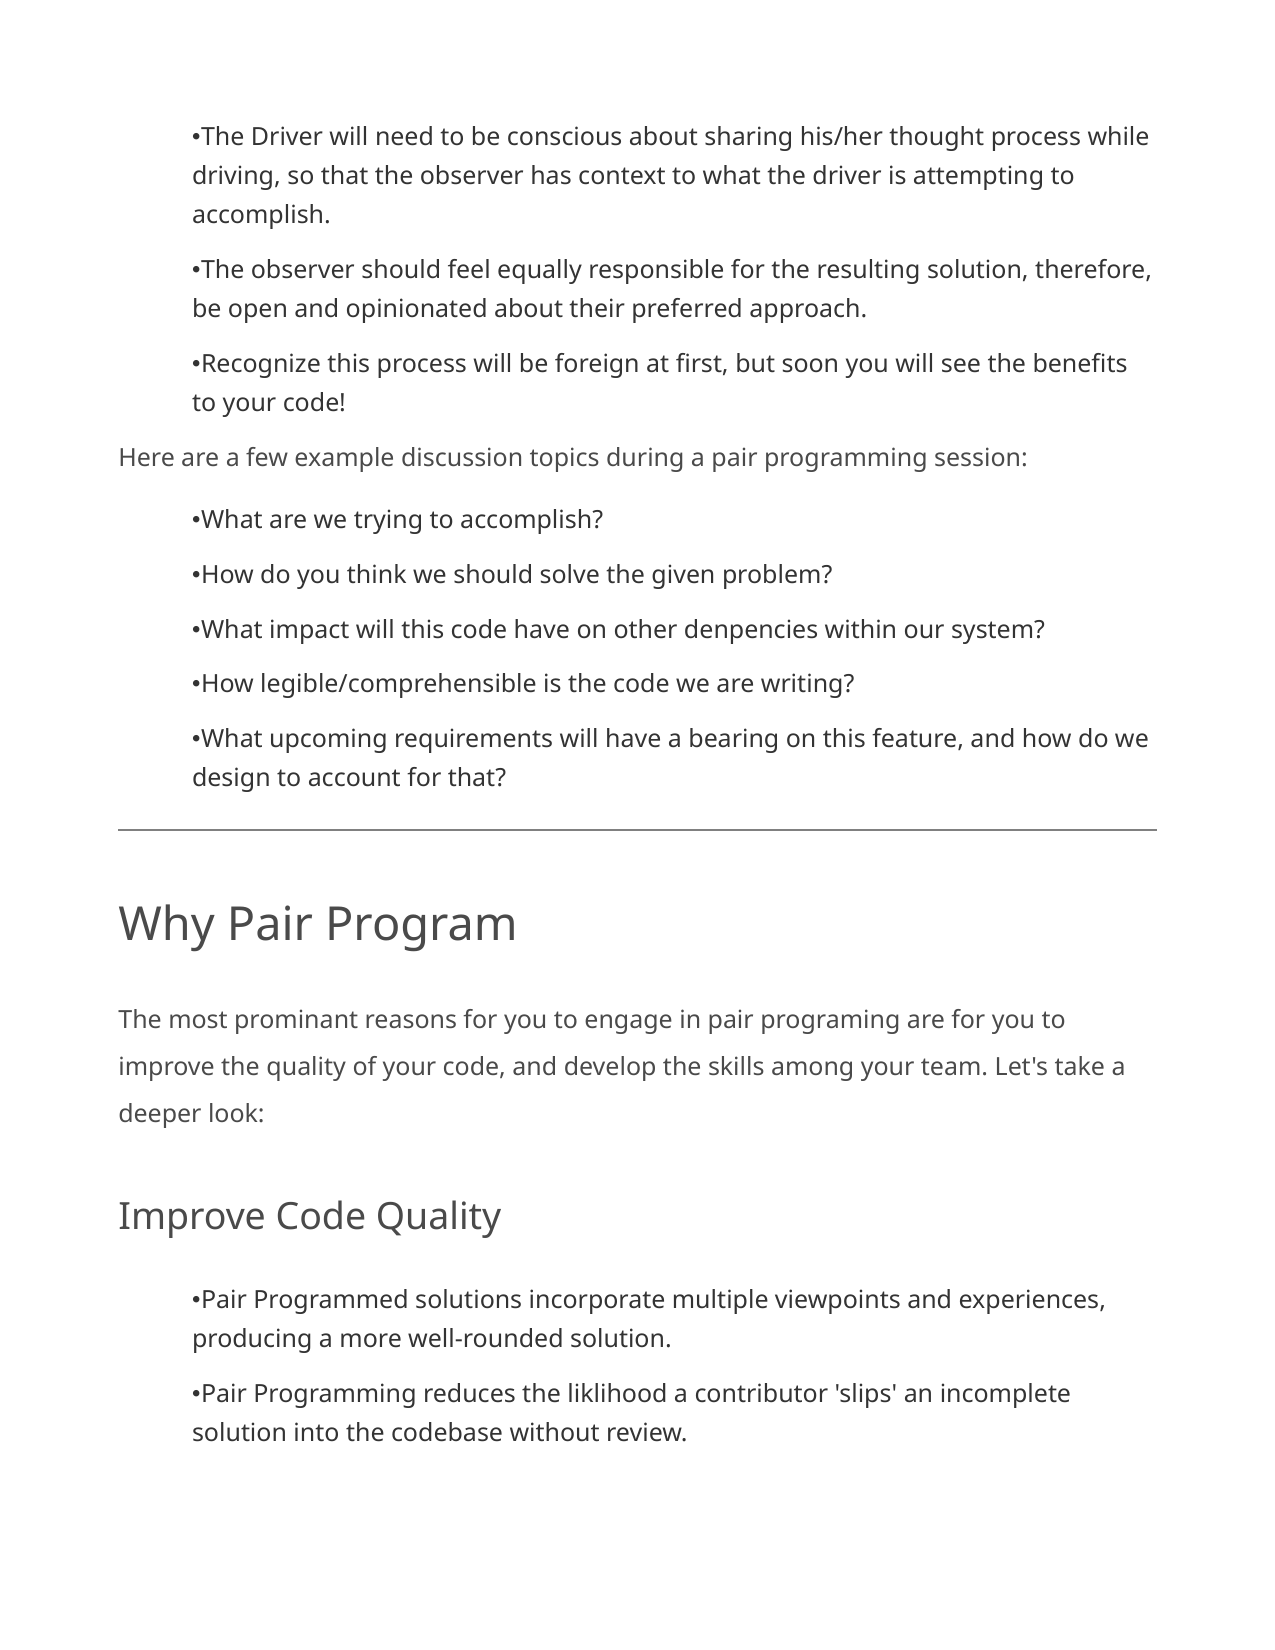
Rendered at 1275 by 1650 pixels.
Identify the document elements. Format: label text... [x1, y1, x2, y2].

list Recognize this process will be foreign at first, but soon you will see the benefits to your code! [118, 345, 1157, 418]
list What impact will this code have on other denpencies within our system? [118, 611, 1157, 645]
list How do you think we should solve the given problem? [118, 557, 1157, 591]
subtitle Improve Code Quality [118, 1189, 1157, 1241]
subtitle Why Pair Program [118, 890, 1157, 954]
list How legible/comprehensible is the code we are writing? [118, 666, 1157, 700]
list What are we trying to accomplish? [118, 502, 1157, 536]
list The observer should feel equally responsible for the resulting solution, therefore, be open and opinionated about their preferred approach. [118, 251, 1157, 324]
list What upcoming requirements will have a bearing on this feature, and how do we design to account for that? [118, 721, 1157, 794]
text The most prominant reasons for you to engage in pair programing are for you to improve the quality of your code, and develop the skills among your team. Let's take a deeper look: [118, 1002, 1157, 1130]
list Pair Programming reduces the liklihood a contributor 'slips' an incomplete solution into the codebase without review. [118, 1376, 1157, 1449]
list Pair Programmed solutions incorporate multiple viewpoints and experiences, producing a more well-rounded solution. [118, 1282, 1157, 1355]
list The Driver will need to be conscious about sharing his/her thought process while driving, so that the observer has context to what the driver is attempting to accomplish. [118, 118, 1157, 231]
text Here are a few example discussion topics during a pair programming session: [118, 439, 1157, 473]
